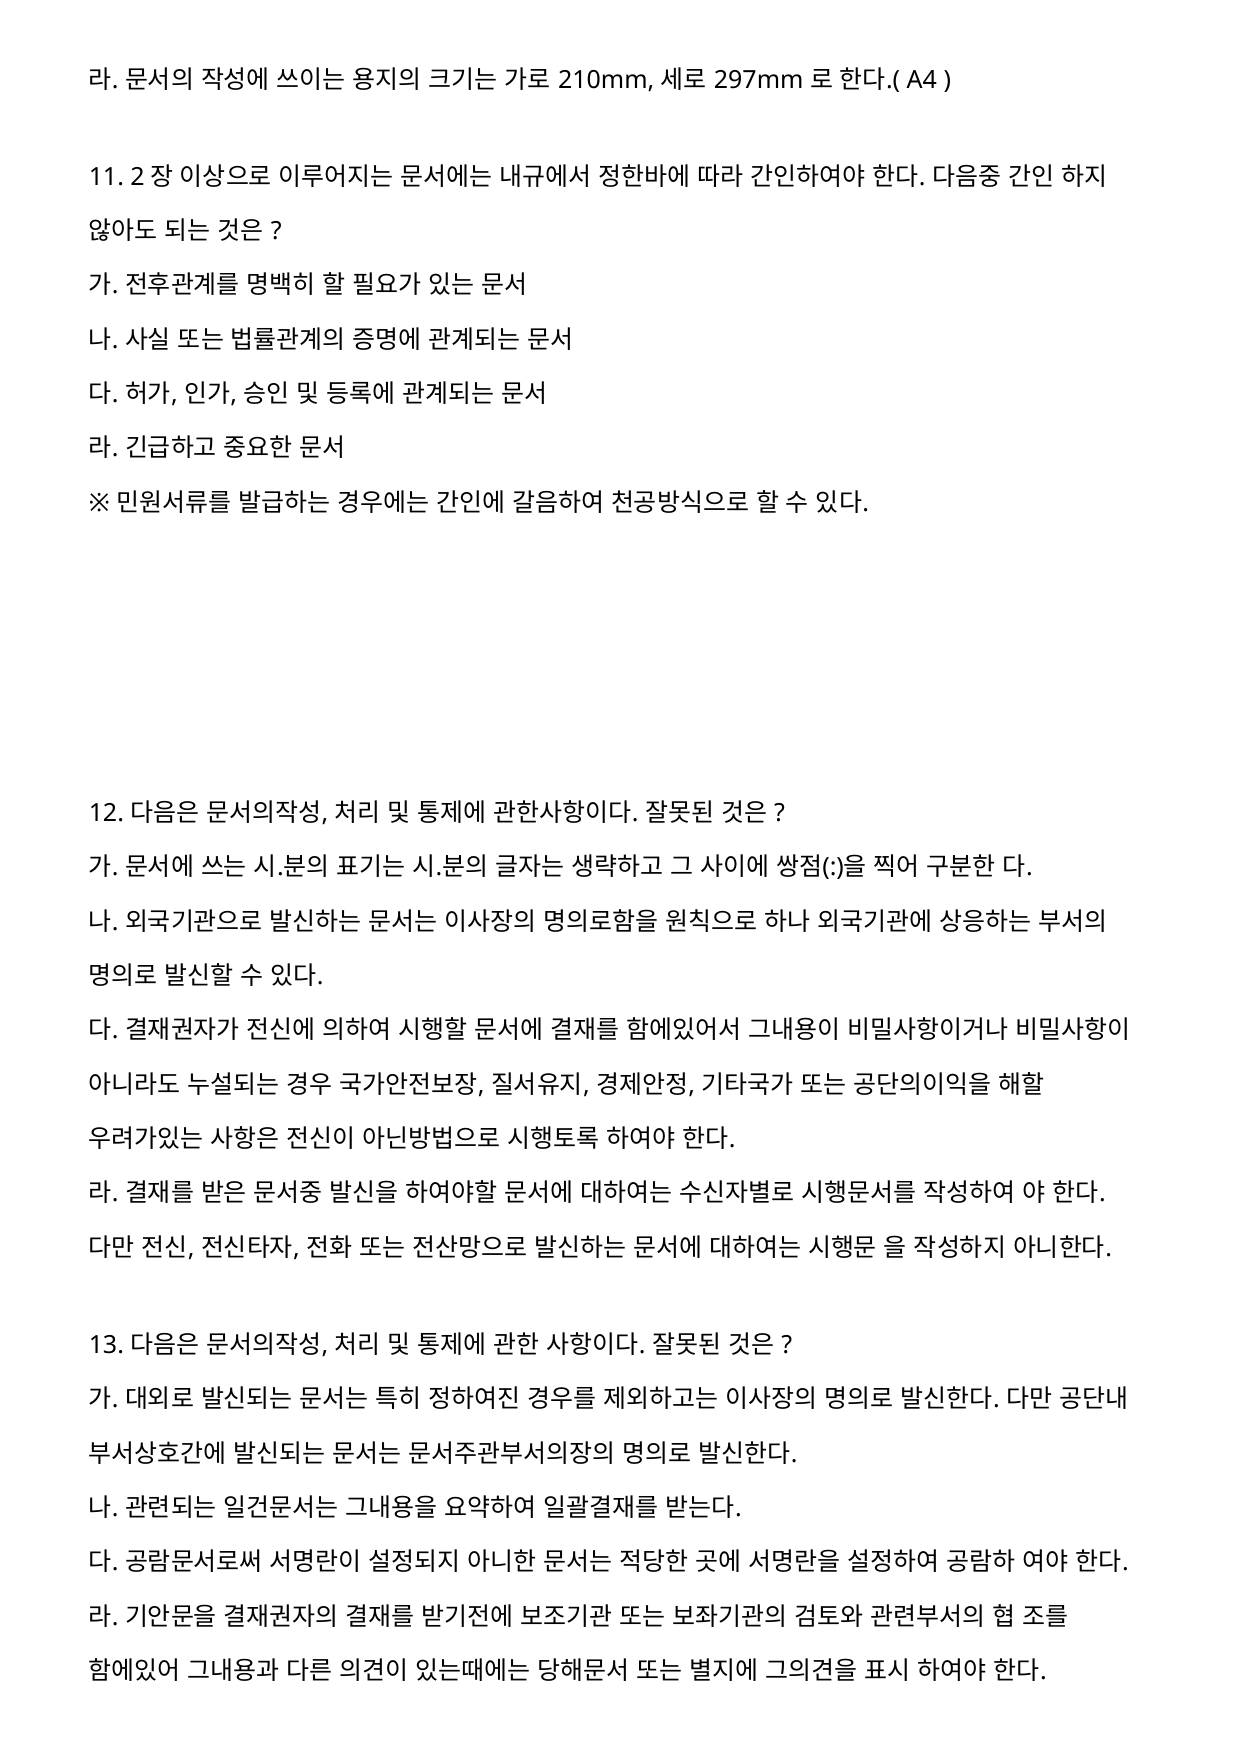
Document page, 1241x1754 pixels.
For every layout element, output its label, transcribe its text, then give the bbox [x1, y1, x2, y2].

text 라. 결재를 받은 문서중 발신을 하여야할 문서에 대하여는 수신자별로 시행문서를 작성하여 야 한다. 다만 전신, 전신타자, 전화 또는 전산망으로 발신하는 문서에 대하여는 시행문 을 작성하지 아니한다. [88, 1173, 1152, 1263]
text 가. 대외로 발신되는 문서는 특히 정하여진 경우를 제외하고는 이사장의 명의로 발신한다. 다만 공단내 부서상호간에 발신되는 문서는 문서주관부서의장의 명의로 발신한다. [88, 1379, 1152, 1469]
text 라. 문서의 작성에 쓰이는 용지의 크기는 가로 210mm, 세로 297mm 로 한다.( A4 ) [88, 59, 1152, 95]
text 가. 전후관계를 명백히 할 필요가 있는 문서 [88, 265, 1152, 301]
text 나. 외국기관으로 발신하는 문서는 이사장의 명의로함을 원칙으로 하나 외국기관에 상응하는 부서의 명의로 발신할 수 있다. [88, 901, 1152, 992]
text 라. 기안문을 결재권자의 결재를 받기전에 보조기관 또는 보좌기관의 검토와 관련부서의 협 조를 함에있어 그내용과 다른 의견이 있는때에는 당해문서 또는 별지에 그의견을 표시 하여야 한다. [88, 1596, 1152, 1687]
text 다. 허가, 인가, 승인 및 등록에 관계되는 문서 [88, 373, 1152, 410]
text 13. 다음은 문서의작성, 처리 및 통제에 관한 사항이다. 잘못된 것은 ? [88, 1324, 1152, 1361]
text 나. 사실 또는 법률관계의 증명에 관계되는 문서 [88, 319, 1152, 355]
text 나. 관련되는 일건문서는 그내용을 요약하여 일괄결재를 받는다. [88, 1487, 1152, 1524]
text ※ 민원서류를 발급하는 경우에는 간인에 갈음하여 천공방식으로 할 수 있다. [88, 482, 1152, 518]
text 라. 긴급하고 중요한 문서 [88, 428, 1152, 464]
text 11. 2장 이상으로 이루어지는 문서에는 내규에서 정한바에 따라 간인하여야 한다. 다음중 간인 하지 않아도 되는 것은 ? [88, 156, 1152, 247]
text 12. 다음은 문서의작성, 처리 및 통제에 관한사항이다. 잘못된 것은 ? [88, 792, 1152, 828]
text 가. 문서에 쓰는 시.분의 표기는 시.분의 글자는 생략하고 그 사이에 쌍점(:)을 찍어 구분한 다. [88, 847, 1152, 883]
text 다. 결재권자가 전신에 의하여 시행할 문서에 결재를 함에있어서 그내용이 비밀사항이거나 비밀사항이 아니라도 누설되는 경우 국가안전보장, 질서유지, 경제안정, 기타국가 또는 공단의이익을 해할 우려가있는 사항은 전신이 아닌방법으로 시행토록 하여야 한다. [88, 1010, 1152, 1155]
text 다. 공람문서로써 서명란이 설정되지 아니한 문서는 적당한 곳에 서명란을 설정하여 공람하 여야 한다. [88, 1542, 1152, 1578]
